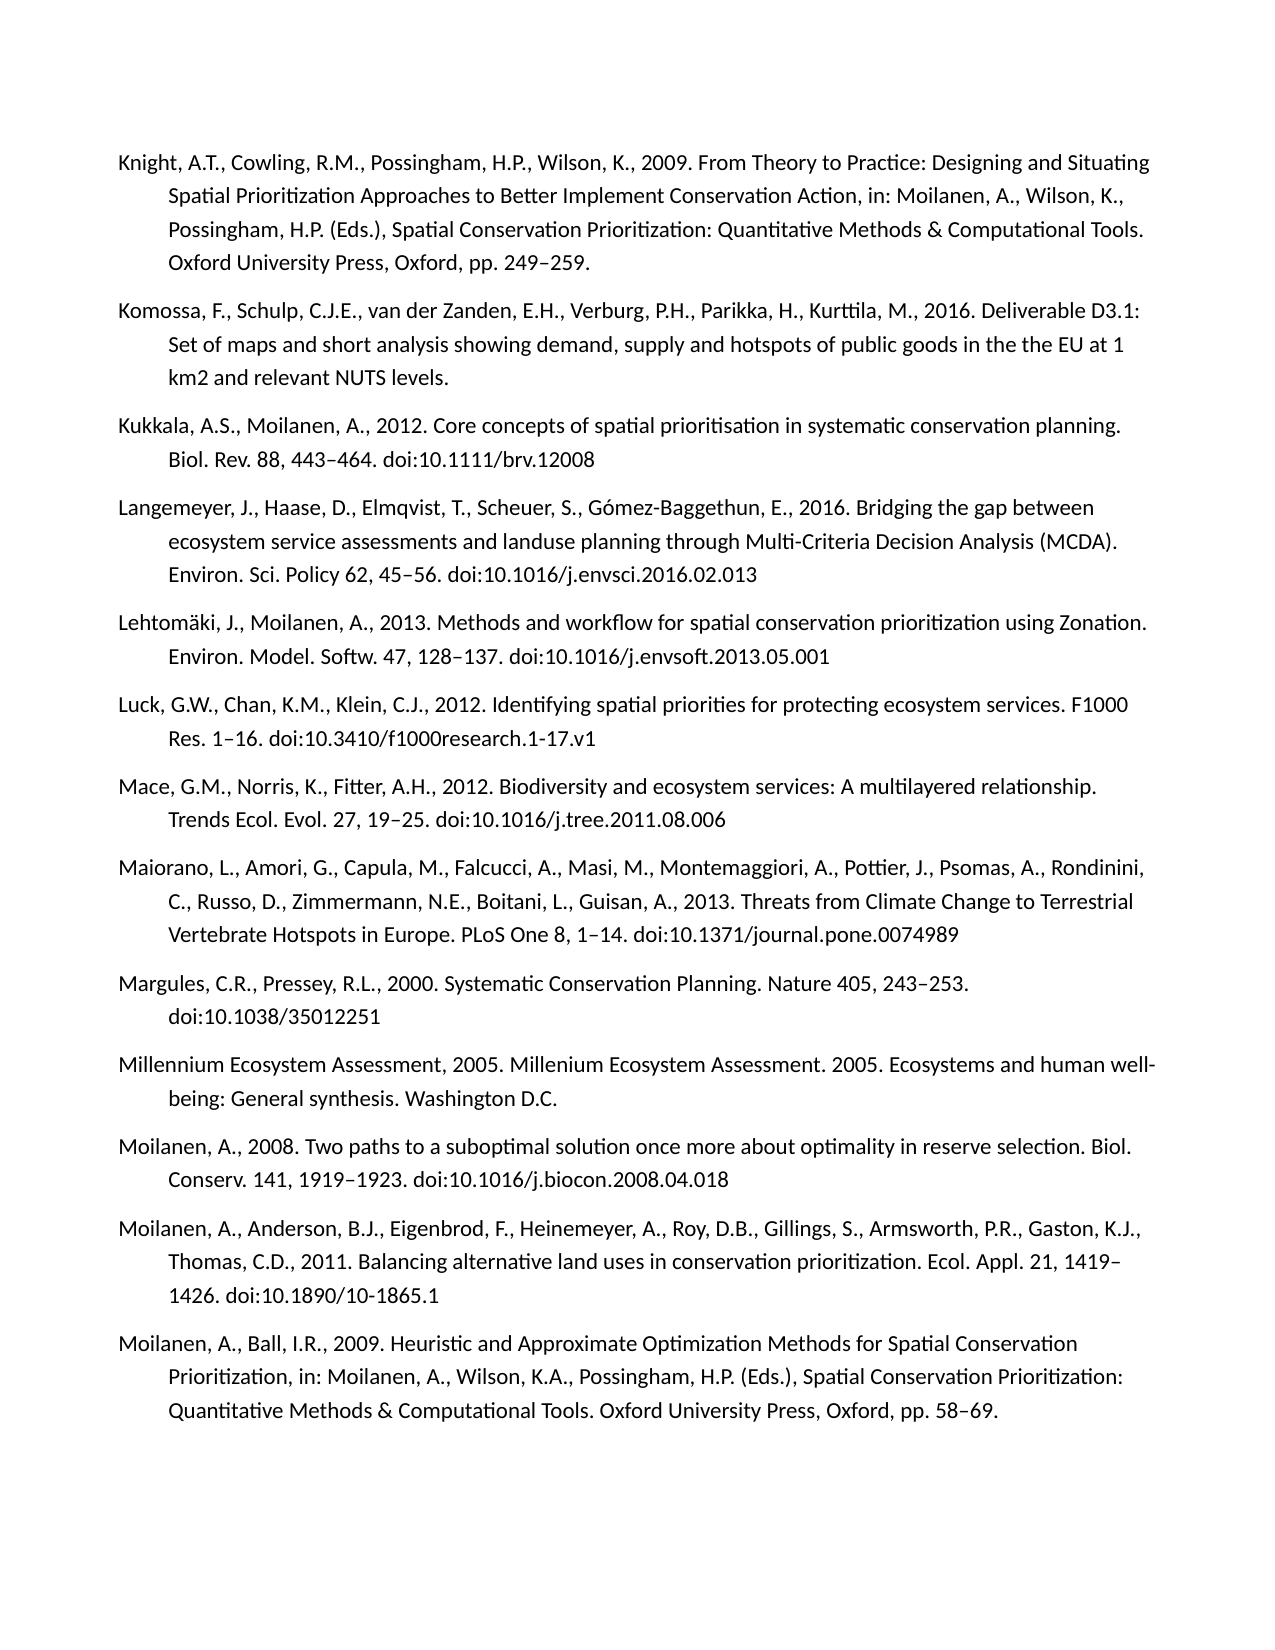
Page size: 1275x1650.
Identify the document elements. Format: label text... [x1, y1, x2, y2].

text Moilanen, A., Ball, I.R., 2009. Heuristic and Approximate Optimization Methods for Spatial Conservation Prioritization, in: Moilanen, A., Wilson, K.A., Possingham, H.P. (Eds.), Spatial Conservation Prioritization: Quantitative Methods & Computational Tools. Oxford University Press, Oxford, pp. 58–69. [118, 1329, 1157, 1424]
text Knight, A.T., Cowling, R.M., Possingham, H.P., Wilson, K., 2009. From Theory to Practice: Designing and Situating Spatial Prioritization Approaches to Better Implement Conservation Action, in: Moilanen, A., Wilson, K., Possingham, H.P. (Eds.), Spatial Conservation Prioritization: Quantitative Methods & Computational Tools. Oxford University Press, Oxford, pp. 249–259. [118, 148, 1157, 276]
text Moilanen, A., 2008. Two paths to a suboptimal solution once more about optimality in reserve selection. Biol. Conserv. 141, 1919–1923. doi:10.1016/j.biocon.2008.04.018 [118, 1132, 1157, 1193]
text Kukkala, A.S., Moilanen, A., 2012. Core concepts of spatial prioritisation in systematic conservation planning. Biol. Rev. 88, 443–464. doi:10.1111/brv.12008 [118, 412, 1157, 473]
text Lehtomäki, J., Moilanen, A., 2013. Methods and workflow for spatial conservation prioritization using Zonation. Environ. Model. Softw. 47, 128–137. doi:10.1016/j.envsoft.2013.05.001 [118, 608, 1157, 670]
text Maiorano, L., Amori, G., Capula, M., Falcucci, A., Masi, M., Montemaggiori, A., Pottier, J., Psomas, A., Rondinini, C., Russo, D., Zimmermann, N.E., Boitani, L., Guisan, A., 2013. Threats from Climate Change to Terrestrial Vertebrate Hotspots in Europe. PLoS One 8, 1–14. doi:10.1371/journal.pone.0074989 [118, 853, 1157, 948]
text Luck, G.W., Chan, K.M., Klein, C.J., 2012. Identifying spatial priorities for protecting ecosystem services. F1000 Res. 1–16. doi:10.3410/f1000research.1-17.v1 [118, 690, 1157, 752]
text Millennium Ecosystem Assessment, 2005. Millenium Ecosystem Assessment. 2005. Ecosystems and human well-being: General synthesis. Washington D.C. [118, 1050, 1157, 1112]
text Komossa, F., Schulp, C.J.E., van der Zanden, E.H., Verburg, P.H., Parikka, H., Kurttila, M., 2016. Deliverable D3.1: Set of maps and short analysis showing demand, supply and hotspots of public goods in the the EU at 1 km2 and relevant NUTS levels. [118, 296, 1157, 391]
text Moilanen, A., Anderson, B.J., Eigenbrod, F., Heinemeyer, A., Roy, D.B., Gillings, S., Armsworth, P.R., Gaston, K.J., Thomas, C.D., 2011. Balancing alternative land uses in conservation prioritization. Ecol. Appl. 21, 1419–1426. doi:10.1890/10-1865.1 [118, 1214, 1157, 1309]
text Margules, C.R., Pressey, R.L., 2000. Systematic Conservation Planning. Nature 405, 243–253. doi:10.1038/35012251 [118, 969, 1157, 1030]
text Mace, G.M., Norris, K., Fitter, A.H., 2012. Biodiversity and ecosystem services: A multilayered relationship. Trends Ecol. Evol. 27, 19–25. doi:10.1016/j.tree.2011.08.006 [118, 772, 1157, 833]
text Langemeyer, J., Haase, D., Elmqvist, T., Scheuer, S., Gómez-Baggethun, E., 2016. Bridging the gap between ecosystem service assessments and landuse planning through Multi-Criteria Decision Analysis (MCDA). Environ. Sci. Policy 62, 45–56. doi:10.1016/j.envsci.2016.02.013 [118, 493, 1157, 588]
